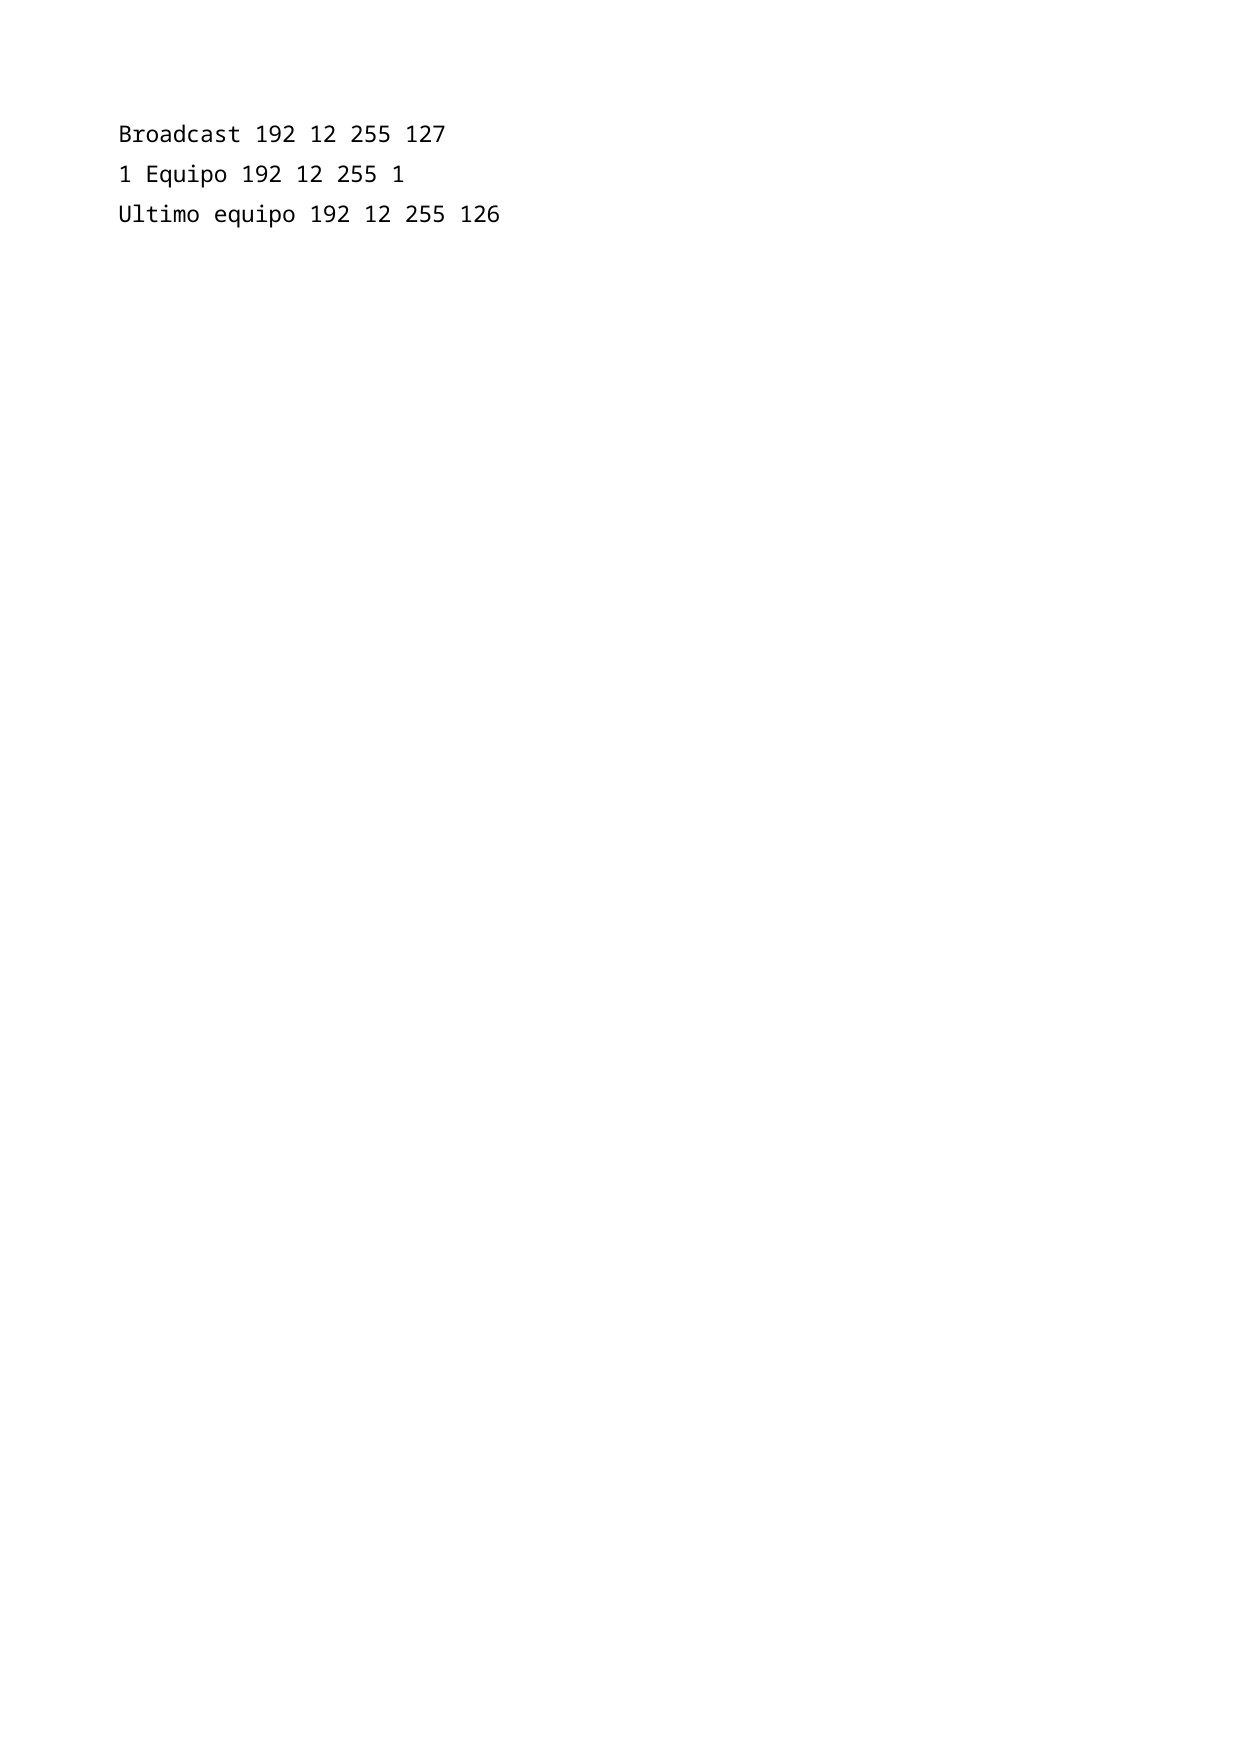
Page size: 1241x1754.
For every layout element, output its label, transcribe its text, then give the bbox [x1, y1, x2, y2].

text Ultimo equipo 192 12 255 126 [118, 198, 1094, 229]
text 1 Equipo 192 12 255 1 [118, 158, 1094, 189]
text Broadcast 192 12 255 127 [118, 118, 1094, 149]
